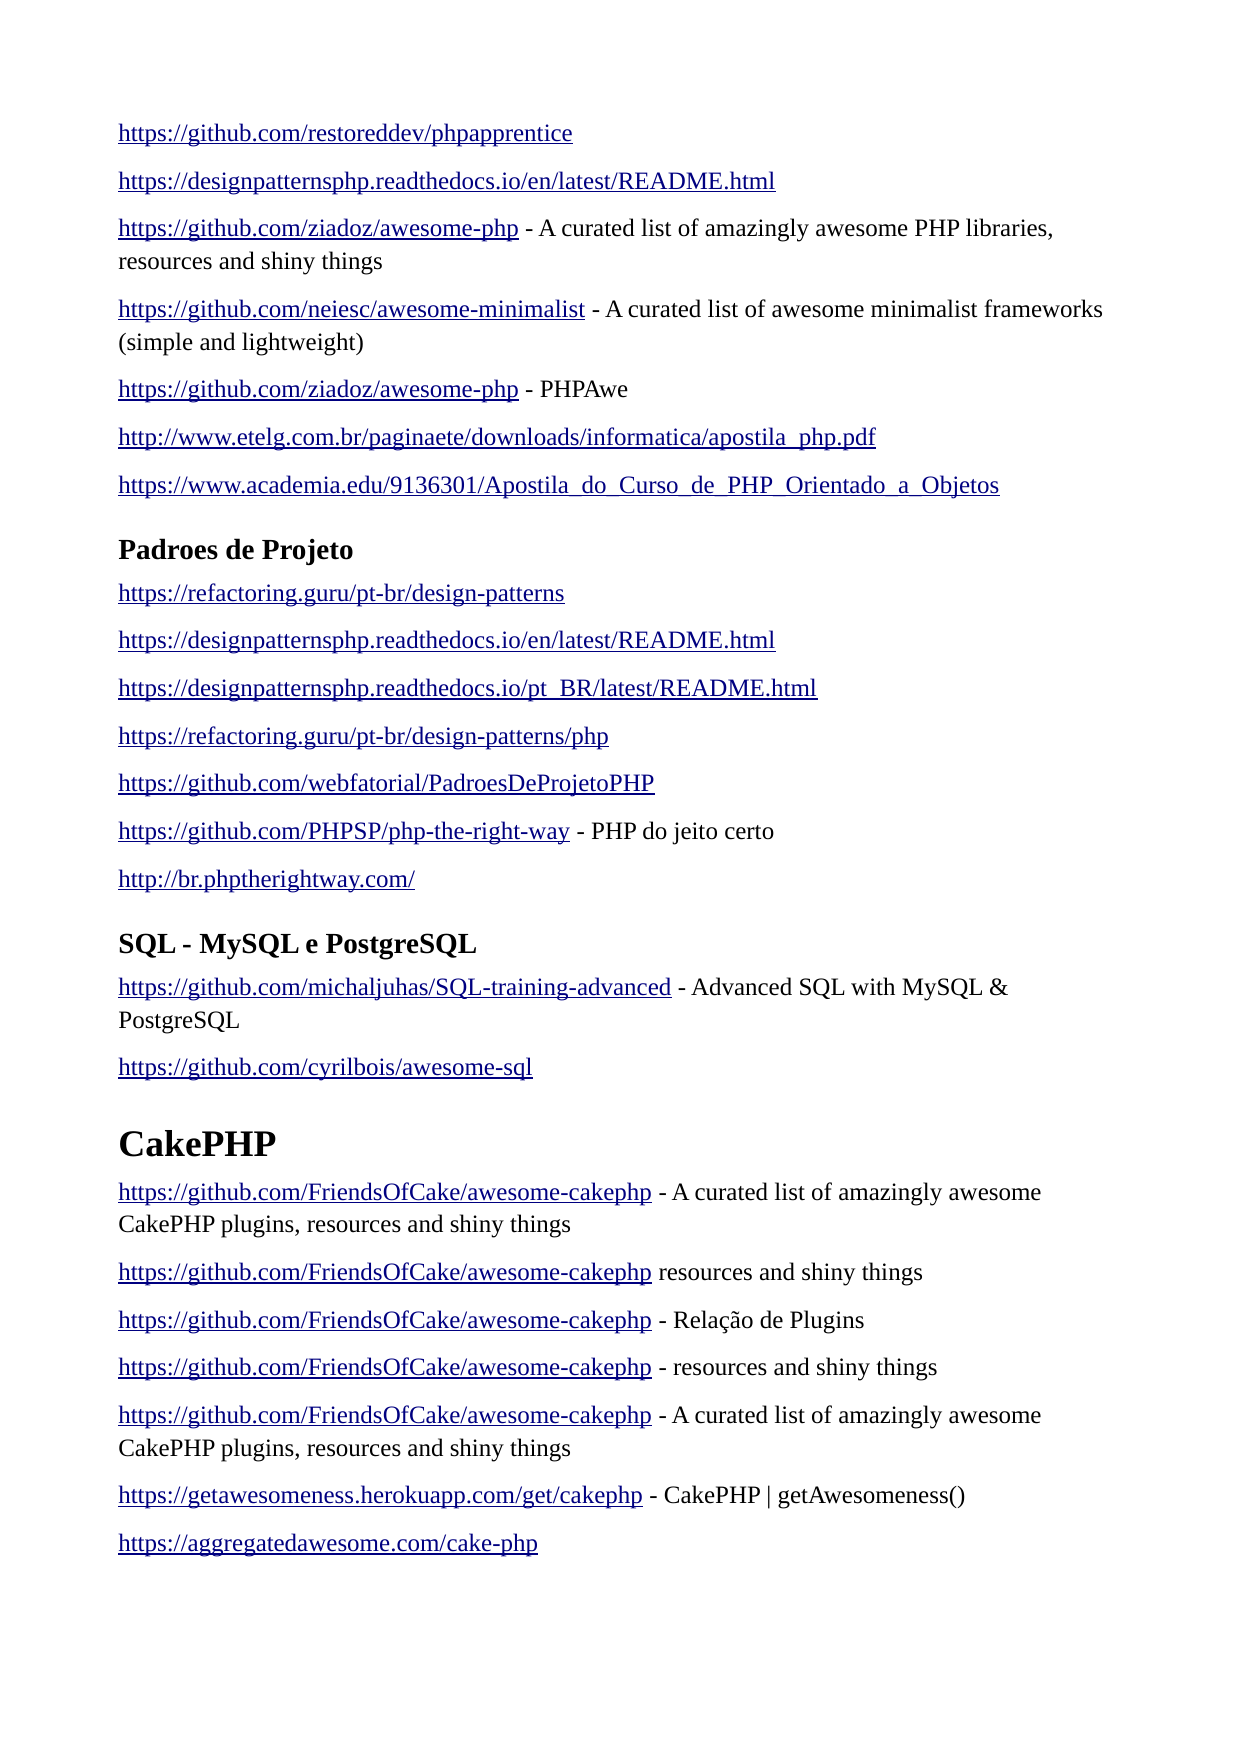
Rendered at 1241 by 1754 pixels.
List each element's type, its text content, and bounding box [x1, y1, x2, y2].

text https://github.com/FriendsOfCake/awesome-cakephp - Relação de Plugins [118, 1305, 1122, 1333]
subtitle CakePHP [118, 1121, 1122, 1164]
text https://github.com/ziadoz/awesome-php - PHPAwe [118, 374, 1122, 403]
text https://github.com/michaljuhas/SQL-training-advanced - Advanced SQL with MySQL & PostgreSQL [118, 972, 1122, 1034]
text https://github.com/neiesc/awesome-minimalist - A curated list of awesome minimalist frameworks (simple and lightweight) [118, 294, 1122, 356]
text https://designpatternsphp.readthedocs.io/en/latest/README.html [118, 626, 1122, 654]
text https://aggregatedawesome.com/cake-php [118, 1528, 1122, 1557]
text http://www.etelg.com.br/paginaete/downloads/informatica/apostila_php.pdf [118, 422, 1122, 451]
subtitle Padroes de Projeto [118, 532, 1122, 566]
text https://github.com/PHPSP/php-the-right-way - PHP do jeito certo [118, 816, 1122, 845]
text https://github.com/ziadoz/awesome-php - A curated list of amazingly awesome PHP libraries, resources and shiny things [118, 213, 1122, 275]
text https://designpatternsphp.readthedocs.io/en/latest/README.html [118, 166, 1122, 194]
text https://github.com/webfatorial/PadroesDeProjetoPHP [118, 768, 1122, 797]
text http://br.phptherightway.com/ [118, 864, 1122, 892]
text https://github.com/FriendsOfCake/awesome-cakephp - resources and shiny things [118, 1352, 1122, 1381]
text https://www.academia.edu/9136301/Apostila_do_Curso_de_PHP_Orientado_a_Objetos [118, 470, 1122, 498]
text https://getawesomeness.herokuapp.com/get/cakephp - CakePHP | getAwesomeness() [118, 1481, 1122, 1509]
text https://refactoring.guru/pt-br/design-patterns [118, 578, 1122, 607]
text https://github.com/restoreddev/phpapprentice [118, 118, 1122, 147]
subtitle SQL - MySQL e PostgreSQL [118, 926, 1122, 959]
text https://github.com/FriendsOfCake/awesome-cakephp resources and shiny things [118, 1257, 1122, 1286]
text https://github.com/cyrilbois/awesome-sql [118, 1052, 1122, 1081]
text https://designpatternsphp.readthedocs.io/pt_BR/latest/README.html [118, 673, 1122, 702]
text https://refactoring.guru/pt-br/design-patterns/php [118, 721, 1122, 749]
text https://github.com/FriendsOfCake/awesome-cakephp - A curated list of amazingly awesome CakePHP plugins, resources and shiny things [118, 1177, 1122, 1238]
text https://github.com/FriendsOfCake/awesome-cakephp - A curated list of amazingly awesome CakePHP plugins, resources and shiny things [118, 1400, 1122, 1462]
